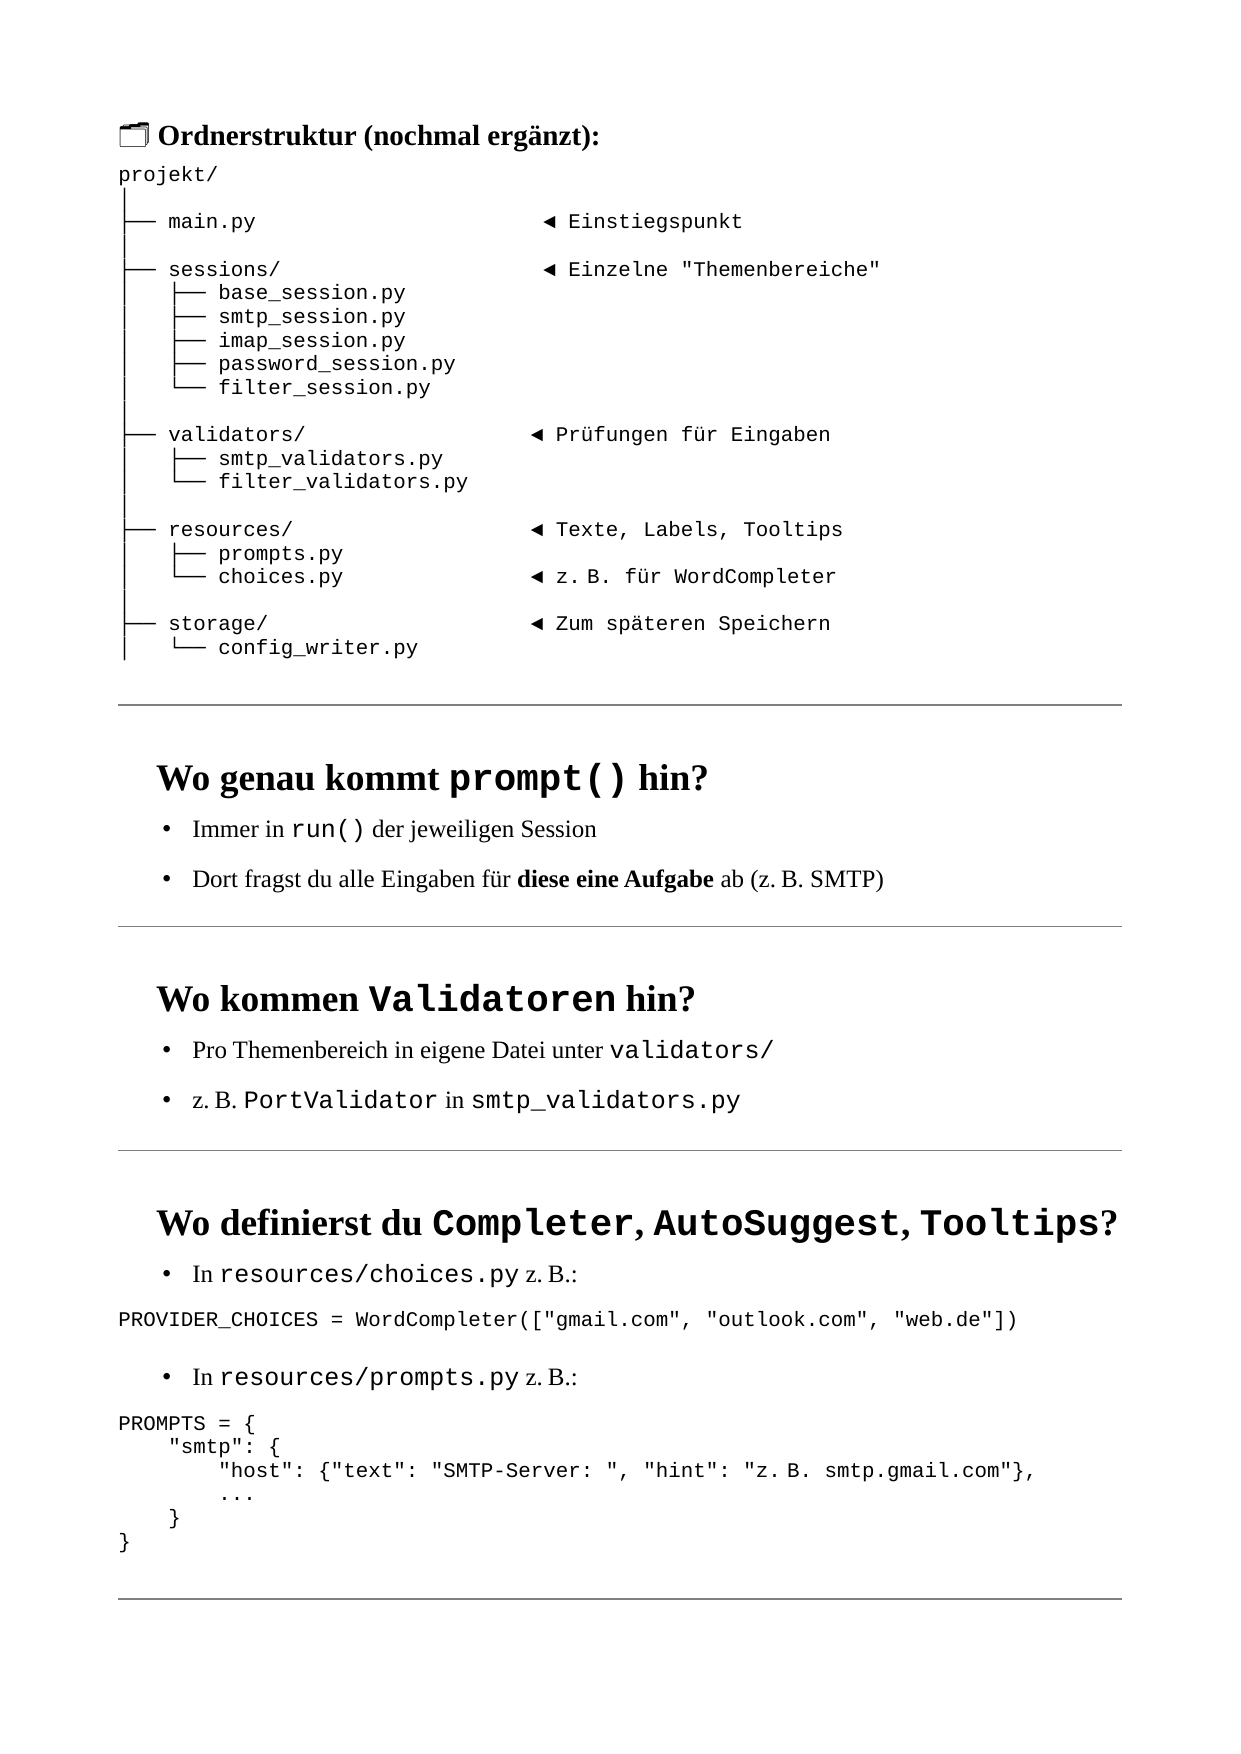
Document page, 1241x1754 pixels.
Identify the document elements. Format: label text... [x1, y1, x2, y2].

list Dort fragst du alle Eingaben für diese eine Aufgabe ab (z. B. SMTP) [162, 864, 1122, 893]
text PROMPTS = { [118, 1412, 1122, 1436]
subtitle 🗂️ Ordnerstruktur (nochmal ergänzt): [118, 118, 1122, 152]
text "host": {"text": "SMTP-Server: ", "hint": "z. B. smtp.gmail.com"}, [118, 1460, 1122, 1483]
text │ ├── password_session.py [118, 353, 1122, 377]
text ├── storage/ ◄ Zum späteren Speichern [118, 613, 1122, 637]
text │ ├── smtp_validators.py [125, 448, 174, 472]
text │ [118, 235, 1122, 259]
list In resources/prompts.py z. B.: [162, 1362, 1122, 1393]
text │ ├── prompts.py [118, 542, 1122, 566]
text │ └── filter_session.py [118, 377, 1122, 401]
subtitle 📌 Wo genau kommt prompt() hin? [118, 755, 1122, 802]
subtitle 📌 Wo kommen Validatoren hin? [118, 977, 1122, 1023]
subtitle 📌 Wo definierst du Completer, AutoSuggest, Tooltips? [118, 1201, 1122, 1247]
list Immer in run() der jeweiligen Session [162, 814, 1122, 845]
text │ [118, 495, 1122, 519]
text │ └── filter_validators.py [118, 472, 1122, 495]
text ├── validators/ ◄ Prüfungen für Eingaben [118, 424, 1122, 448]
list In resources/choices.py z. B.: [162, 1259, 1122, 1290]
text │ [125, 188, 1122, 211]
text │ [118, 401, 124, 424]
text │ [125, 401, 1122, 424]
text projekt/ [118, 164, 1122, 188]
text │ └── choices.py ◄ z. B. für WordCompleter [118, 566, 1122, 590]
text ├── resources/ ◄ Texte, Labels, Tooltips [125, 519, 1122, 542]
list z. B. PortValidator in smtp_validators.py [162, 1086, 1122, 1116]
text PROVIDER_CHOICES = WordCompleter(["gmail.com", "outlook.com", "web.de"]) [118, 1309, 1122, 1333]
text ├── main.py ◄ Einstiegspunkt [118, 211, 1122, 235]
text } [118, 1507, 1122, 1531]
text ├── sessions/ ◄ Einzelne "Themenbereiche" [125, 259, 1122, 282]
text │ ├── base_session.py [118, 282, 1122, 306]
text │ [118, 590, 124, 613]
text │ ├── smtp_validators.py [175, 448, 1122, 472]
text │ ├── imap_session.py [175, 330, 1122, 353]
text ... [118, 1483, 1122, 1507]
list Pro Themenbereich in eigene Datei unter validators/ [162, 1036, 1122, 1066]
text │ [125, 590, 1122, 613]
text │ └── config_writer.py [118, 637, 1122, 661]
text │ ├── smtp_session.py [118, 306, 1122, 330]
text } [118, 1531, 1122, 1554]
text "smtp": { [118, 1436, 1122, 1460]
text │ ├── imap_session.py [125, 330, 174, 353]
text │ [118, 188, 124, 211]
